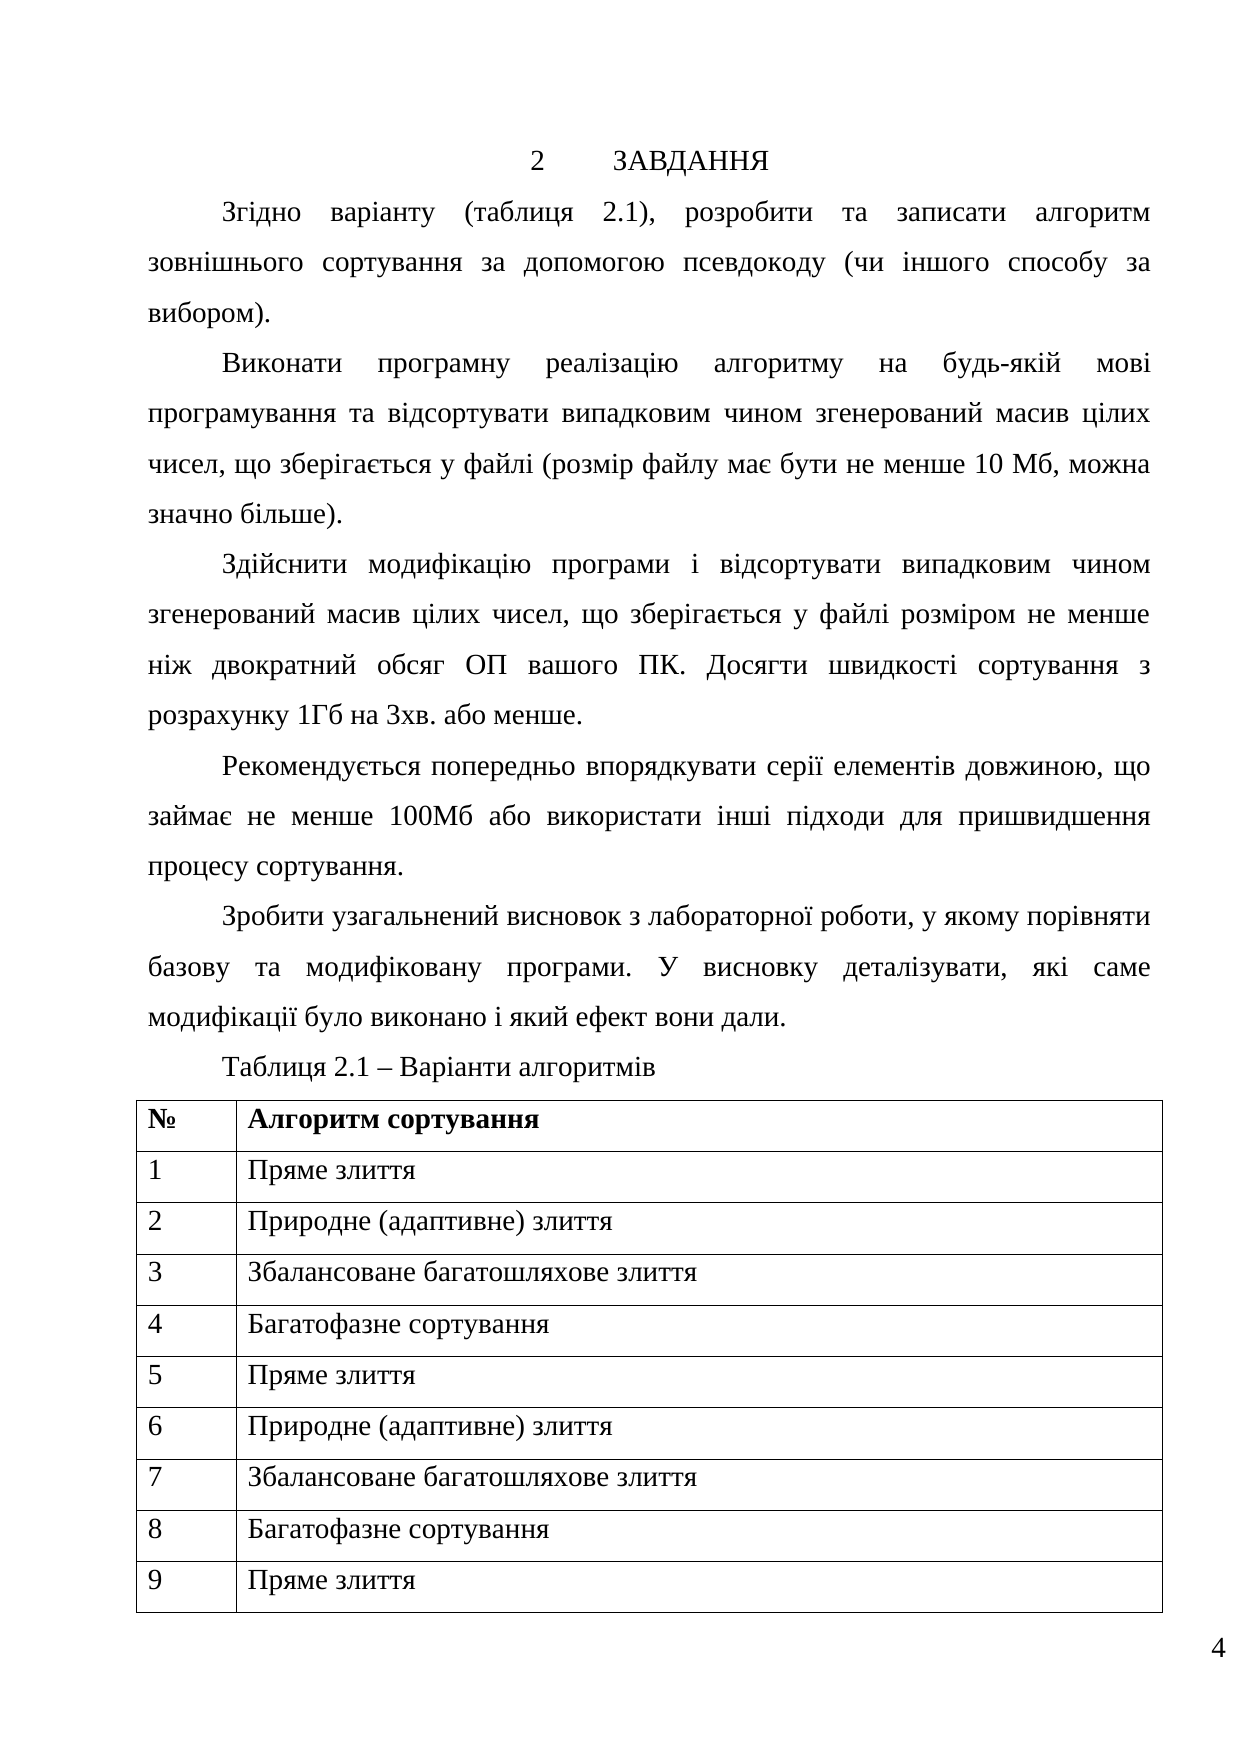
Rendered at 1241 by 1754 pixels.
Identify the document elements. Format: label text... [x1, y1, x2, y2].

table_header Алгоритм сортування [237, 1101, 1162, 1151]
table_cell Природне (адаптивне) злиття [237, 1203, 1162, 1253]
table_cell 2 [137, 1203, 236, 1253]
subtitle Завдання [148, 143, 1152, 177]
text Зробити узагальнений висновок з лабораторної роботи, у якому порівняти базову та модифіковану програми. У висновку деталізувати, які саме модифікації було виконано і який ефект вони дали. [148, 898, 1152, 1033]
text Таблиця 2.1 – Варіанти алгоритмів [148, 1049, 1152, 1083]
table_cell Багатофазне сортування [237, 1511, 1162, 1561]
table_cell Природне (адаптивне) злиття [237, 1408, 1162, 1458]
table_cell Збалансоване багатошляхове злиття [237, 1255, 1162, 1305]
text Рекомендується попередньо впорядкувати серії елементів довжиною, що займає не менше 100Мб або використати інші підходи для пришвидшення процесу сортування. [148, 748, 1152, 882]
table_header № [137, 1101, 236, 1151]
table_cell Пряме злиття [237, 1357, 1162, 1407]
table_cell 3 [137, 1255, 236, 1305]
table_cell 7 [137, 1460, 236, 1510]
text Згідно варіанту (таблиця 2.1), розробити та записати алгоритм зовнішнього сортування за допомогою псевдокоду (чи іншого способу за вибором). [148, 194, 1152, 328]
table_cell 4 [137, 1306, 236, 1356]
table_cell 8 [137, 1511, 236, 1561]
table_cell 1 [137, 1152, 236, 1202]
table_cell Пряме злиття [237, 1562, 1162, 1612]
table_cell 5 [137, 1357, 236, 1407]
table_cell 9 [137, 1562, 236, 1612]
table_cell Збалансоване багатошляхове злиття [237, 1460, 1162, 1510]
table_cell Багатофазне сортування [237, 1306, 1162, 1356]
text Здійснити модифікацію програми і відсортувати випадковим чином згенерований масив цілих чисел, що зберігається у файлі розміром не менше ніж двократний обсяг ОП вашого ПК. Досягти швидкості сортування з розрахунку 1Гб на 3хв. або менше. [148, 546, 1152, 731]
table_cell 6 [137, 1408, 236, 1458]
table_cell Пряме злиття [237, 1152, 1162, 1202]
text Виконати програмну реалізацію алгоритму на будь-якій мові програмування та відсортувати випадковим чином згенерований масив цілих чисел, що зберігається у файлі (розмір файлу має бути не менше 10 Мб, можна значно більше). [148, 345, 1152, 529]
